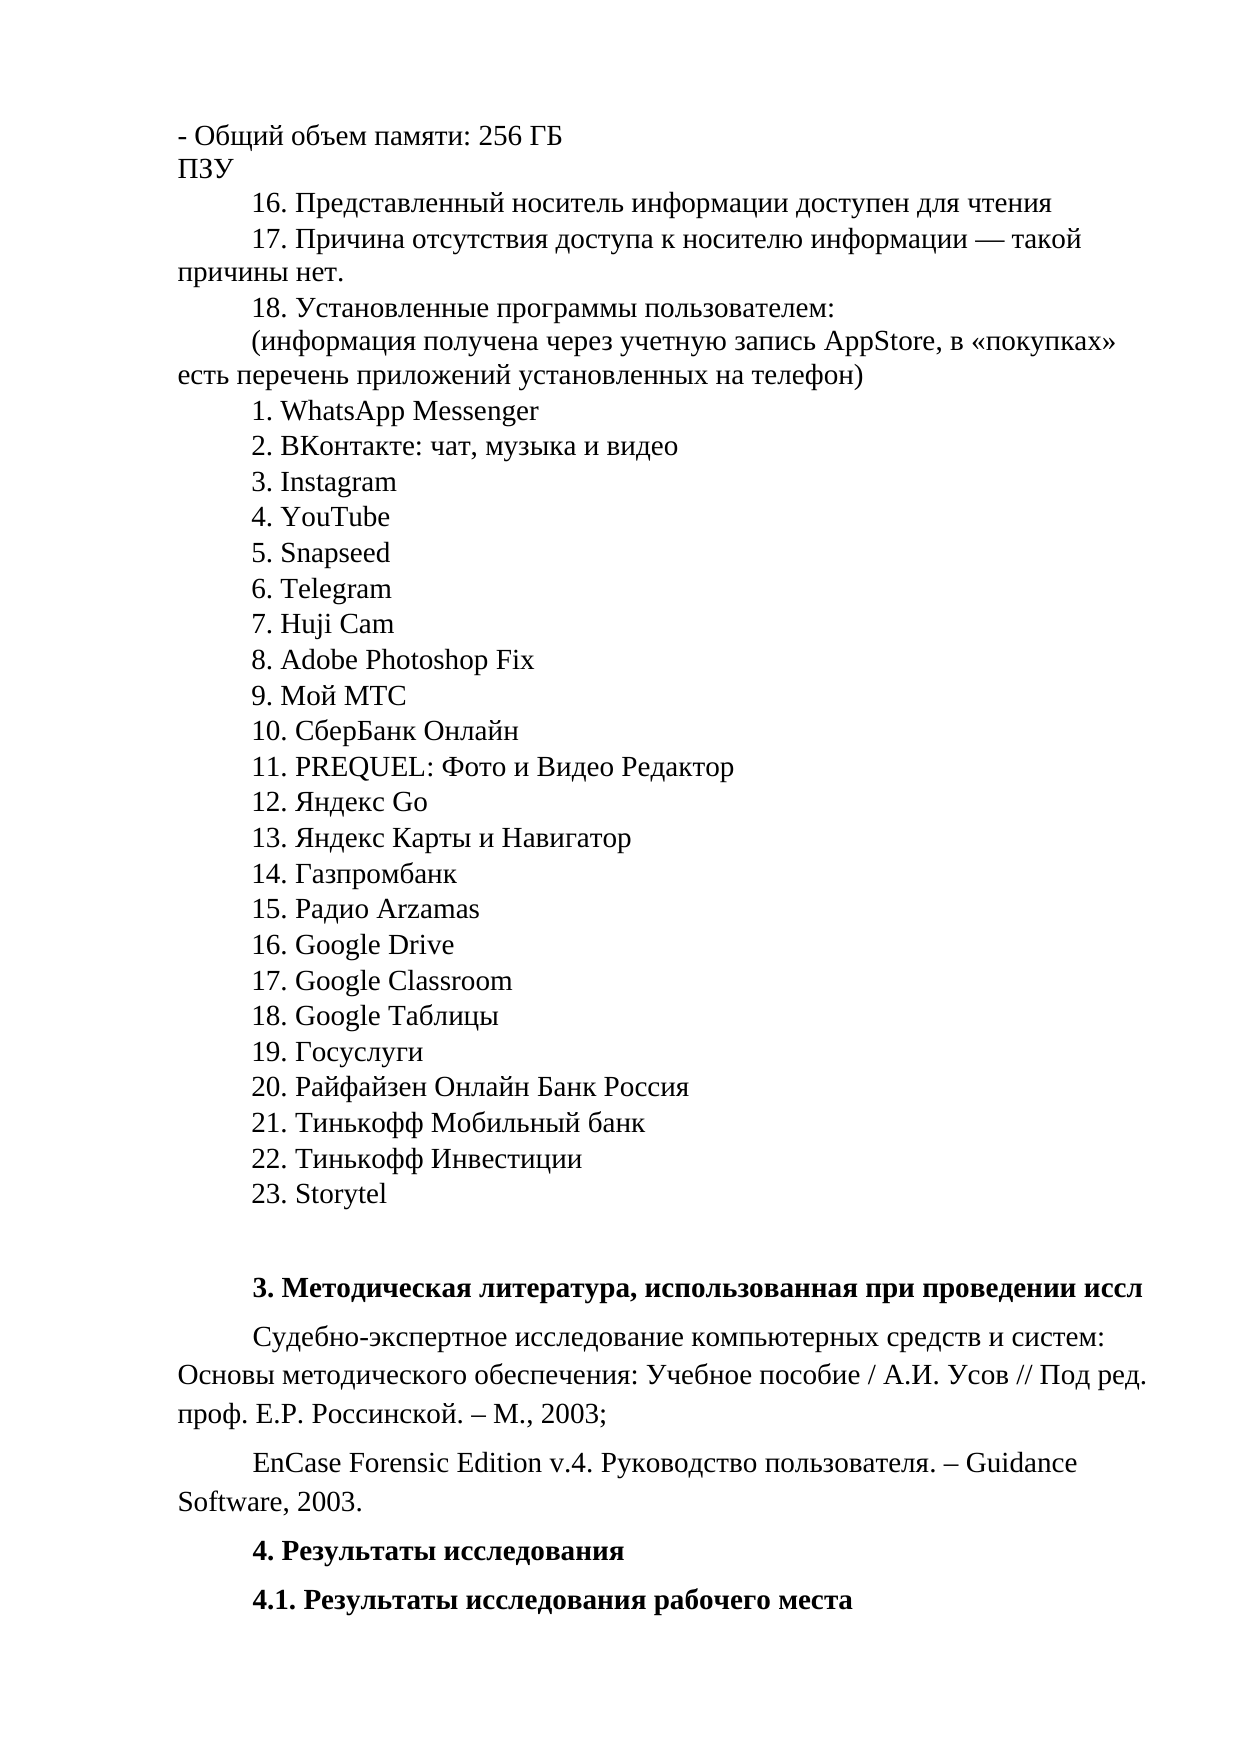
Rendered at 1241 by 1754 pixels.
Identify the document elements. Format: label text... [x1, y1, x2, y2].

text (информация получена через учетную запись AppStore, в «покупках» есть перечень приложений установленных на телефон) [177, 323, 1152, 391]
text 16. Google Drive [177, 927, 1152, 961]
text 4. Результаты исследования [177, 1533, 1152, 1566]
text ПЗУ [177, 152, 1152, 185]
text 12. Яндекс Go [177, 784, 1152, 818]
text 13. Яндекс Карты и Навигатор [177, 820, 1152, 854]
text 1. WhatsApp Messenger [177, 393, 1152, 426]
text 15. Радио Arzamas [177, 891, 1152, 925]
text 10. СберБанк Онлайн [177, 713, 1152, 747]
text 2. ВКонтакте: чат, музыка и видео [177, 428, 1152, 462]
text 5. Snapseed [177, 535, 1152, 569]
text 14. Газпромбанк [177, 856, 1152, 889]
text 8. Adobe Photoshop Fix [177, 642, 1152, 676]
text 16. Представленный носитель информации доступен для чтения [177, 185, 1152, 219]
text Судебно-экспертное исследование компьютерных средств и систем: Основы методического обеспечения: Учебное пособие / А.И. Усов // Под ред. проф. Е.Р. Россинской. – М., 2003; [177, 1319, 1152, 1429]
text 17. Причина отсутствия доступа к носителю информации — такой причины нет. [177, 221, 1152, 288]
text 9. Мой МТС [177, 678, 1152, 711]
text 20. Райфайзен Онлайн Банк Россия [177, 1069, 1152, 1103]
text 7. Huji Cam [177, 606, 1152, 640]
text 22. Тинькофф Инвестиции [177, 1141, 1152, 1174]
text 21. Тинькофф Мобильный банк [177, 1105, 1152, 1139]
text 6. Telegram [177, 571, 1152, 604]
text 17. Google Classroom [177, 963, 1152, 996]
text 18. Google Таблицы [177, 998, 1152, 1032]
text 4.1. Результаты исследования рабочего места [177, 1582, 1152, 1616]
text 11. PREQUEL: Фото и Видео Редактор [177, 749, 1152, 782]
text EnCase Forensic Edition v.4. Руководство пользователя. – Guidance Software, 2003. [177, 1445, 1152, 1517]
text 19. Госуслуги [177, 1034, 1152, 1067]
text 23. Storytel [177, 1176, 1152, 1210]
text 4. YouTube [177, 499, 1152, 533]
text - Общий объем памяти: 256 ГБ [177, 118, 1152, 152]
text 18. Установленные программы пользователем: [177, 290, 1152, 323]
text 3. Методическая литература, использованная при проведении иссл [177, 1270, 1152, 1303]
text 3. Instagram [177, 464, 1152, 497]
